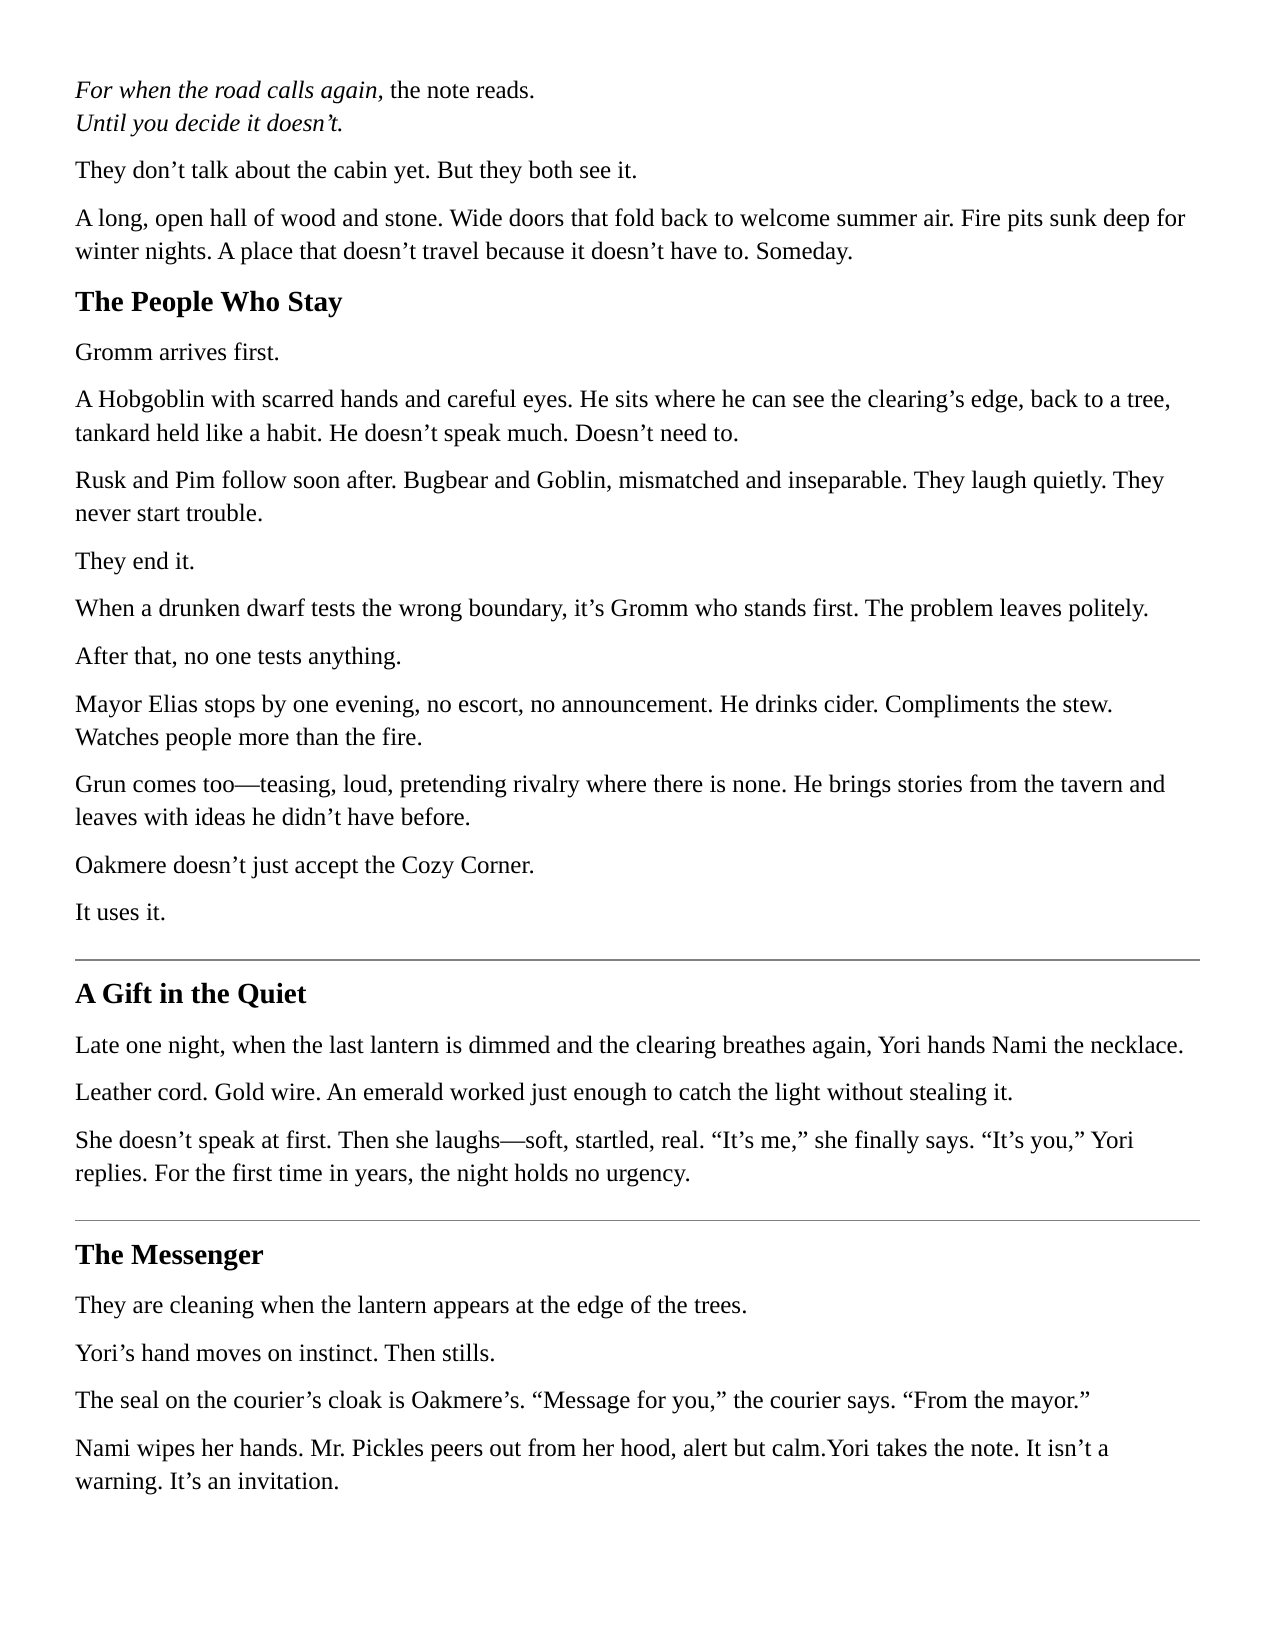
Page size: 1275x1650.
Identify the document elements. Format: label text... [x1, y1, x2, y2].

text Nami wipes her hands. Mr. Pickles peers out from her hood, alert but calm.Yori takes the note. It isn’t a warning. It’s an invitation. [75, 1433, 1200, 1495]
text When a drunken dwarf tests the wrong boundary, it’s Gromm who stands first. The problem leaves politely. [75, 593, 1200, 622]
text They don’t talk about the cabin yet. But they both see it. [75, 156, 1200, 184]
subtitle The Messenger [75, 1237, 1200, 1271]
text Leather cord. Gold wire. An emerald worked just enough to catch the light without stealing it. [75, 1077, 1200, 1106]
text A Hobgoblin with scarred hands and careful eyes. He sits where he can see the clearing’s edge, back to a tree, tankard held like a habit. He doesn’t speak much. Doesn’t need to. [75, 384, 1200, 446]
text Gromm arrives first. [75, 337, 1200, 366]
subtitle A Gift in the Quiet [75, 977, 1200, 1010]
text Oakmere doesn’t just accept the Cozy Corner. [75, 850, 1200, 879]
text For when the road calls again, the note reads. Until you decide it doesn’t. [75, 75, 1200, 137]
text The seal on the courier’s cloak is Oakmere’s. “Message for you,” the courier says. “From the mayor.” [75, 1385, 1200, 1414]
text After that, no one tests anything. [75, 641, 1200, 670]
text A long, open hall of wood and stone. Wide doors that fold back to welcome summer air. Fire pits sunk deep for winter nights. A place that doesn’t travel because it doesn’t have to. Someday. [75, 203, 1200, 265]
text Grun comes too—teasing, loud, pretending rivalry where there is none. He brings stories from the tavern and leaves with ideas he didn’t have before. [75, 769, 1200, 831]
text Yori’s hand moves on instinct. Then stills. [75, 1338, 1200, 1366]
text Rusk and Pim follow soon after. Bugbear and Goblin, mismatched and inseparable. They laugh quietly. They never start trouble. [75, 465, 1200, 527]
text She doesn’t speak at first. Then she laughs—soft, startled, real. “It’s me,” she finally says. “It’s you,” Yori replies. For the first time in years, the night holds no urgency. [75, 1125, 1200, 1187]
text Mayor Elias stops by one evening, no escort, no announcement. He drinks cider. Compliments the stew. Watches people more than the fire. [75, 689, 1200, 750]
subtitle The People Who Stay [75, 284, 1200, 317]
text It uses it. [75, 897, 1200, 926]
text They end it. [75, 546, 1200, 574]
text Late one night, when the last lantern is dimmed and the clearing breathes again, Yori hands Nami the necklace. [75, 1030, 1200, 1058]
text They are cleaning when the lantern appears at the edge of the trees. [75, 1290, 1200, 1319]
